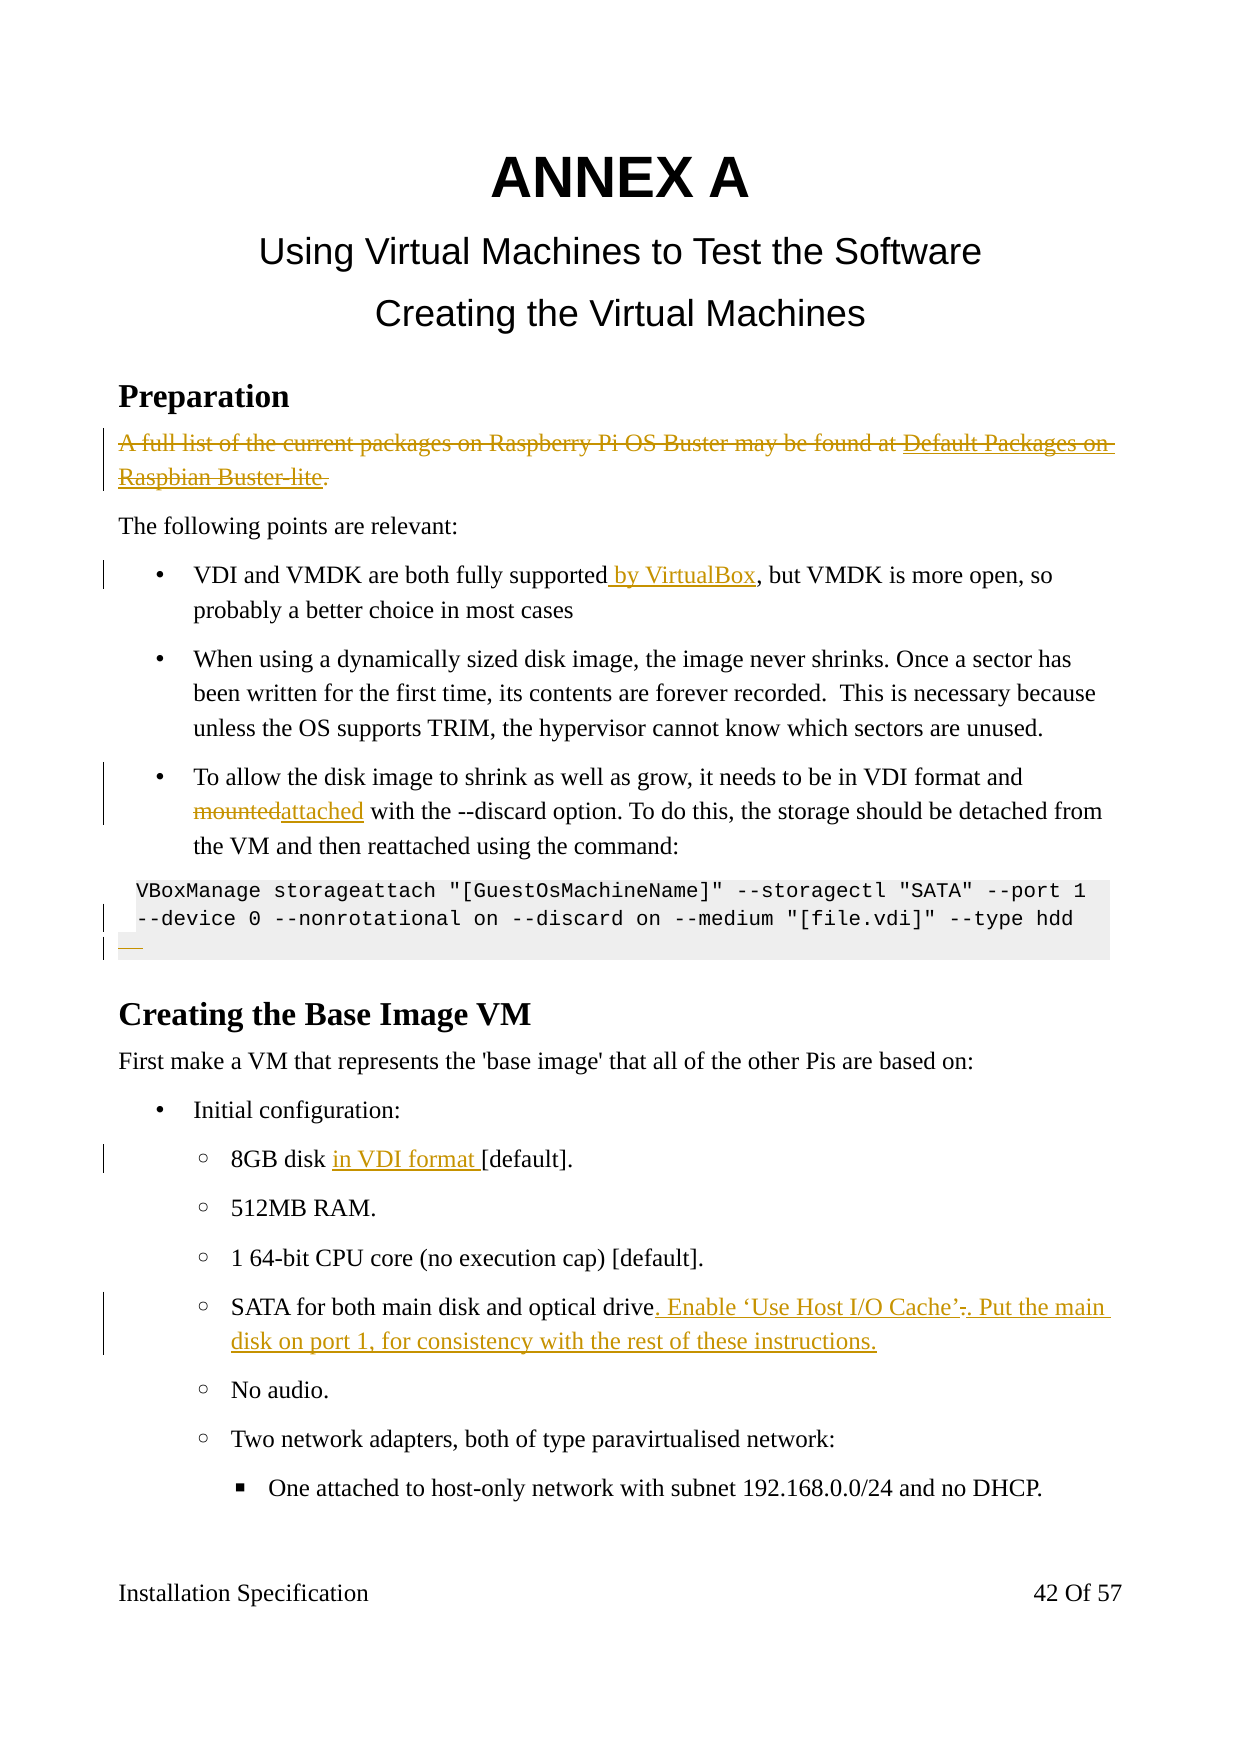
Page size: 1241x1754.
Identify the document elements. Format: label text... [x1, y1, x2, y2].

subtitle Preparation [118, 376, 1122, 414]
list 512MB RAM. [193, 1193, 1122, 1222]
subtitle Using Virtual Machines to Test the Software [118, 229, 1122, 272]
list SATA for both main disk and optical drive. Enable ‘Use Host I/O Cache’. Put the main disk on port 1, for consistency with the rest of these instructions. [193, 1292, 1122, 1355]
subtitle Creating the Virtual Machines [118, 291, 1122, 334]
title ANNEX A [118, 143, 1122, 210]
list Initial configuration: [156, 1095, 1122, 1124]
subtitle Creating the Base Image VM [118, 994, 1122, 1033]
list No audio. [193, 1375, 1122, 1404]
text First make a VM that represents the 'base image' that all of the other Pis are based on: [118, 1046, 1122, 1075]
text VBoxManage storageattach "[GuestOsMachineName]" --storagectl "SATA" --port 1 --device 0 --nonrotational on --discard on --medium "[file.vdi]" --type hdd [136, 880, 1110, 932]
list One attached to host-only network with subnet 192.168.0.0/24 and no DHCP. [231, 1473, 1122, 1502]
list VDI and VMDK are both fully supported by VirtualBox, but VMDK is more open, so probably a better choice in most cases [156, 560, 1122, 624]
list When using a dynamically sized disk image, the image never shrinks. Once a sector has been written for the first time, its contents are forever recorded. This is necessary because unless the OS supports TRIM, the hypervisor cannot know which sectors are unused. [156, 644, 1122, 742]
text The following points are relevant: [118, 511, 1122, 540]
list 8GB disk in VDI format [default]. [193, 1144, 1122, 1173]
list Two network adapters, both of type paravirtualised network: [193, 1424, 1122, 1453]
list 1 64-bit CPU core (no execution cap) [default]. [193, 1243, 1122, 1271]
list To allow the disk image to shrink as well as grow, it needs to be in VDI format and attached with the --discard option. To do this, the storage should be detached from the VM and then reattached using the command: [156, 762, 1122, 860]
